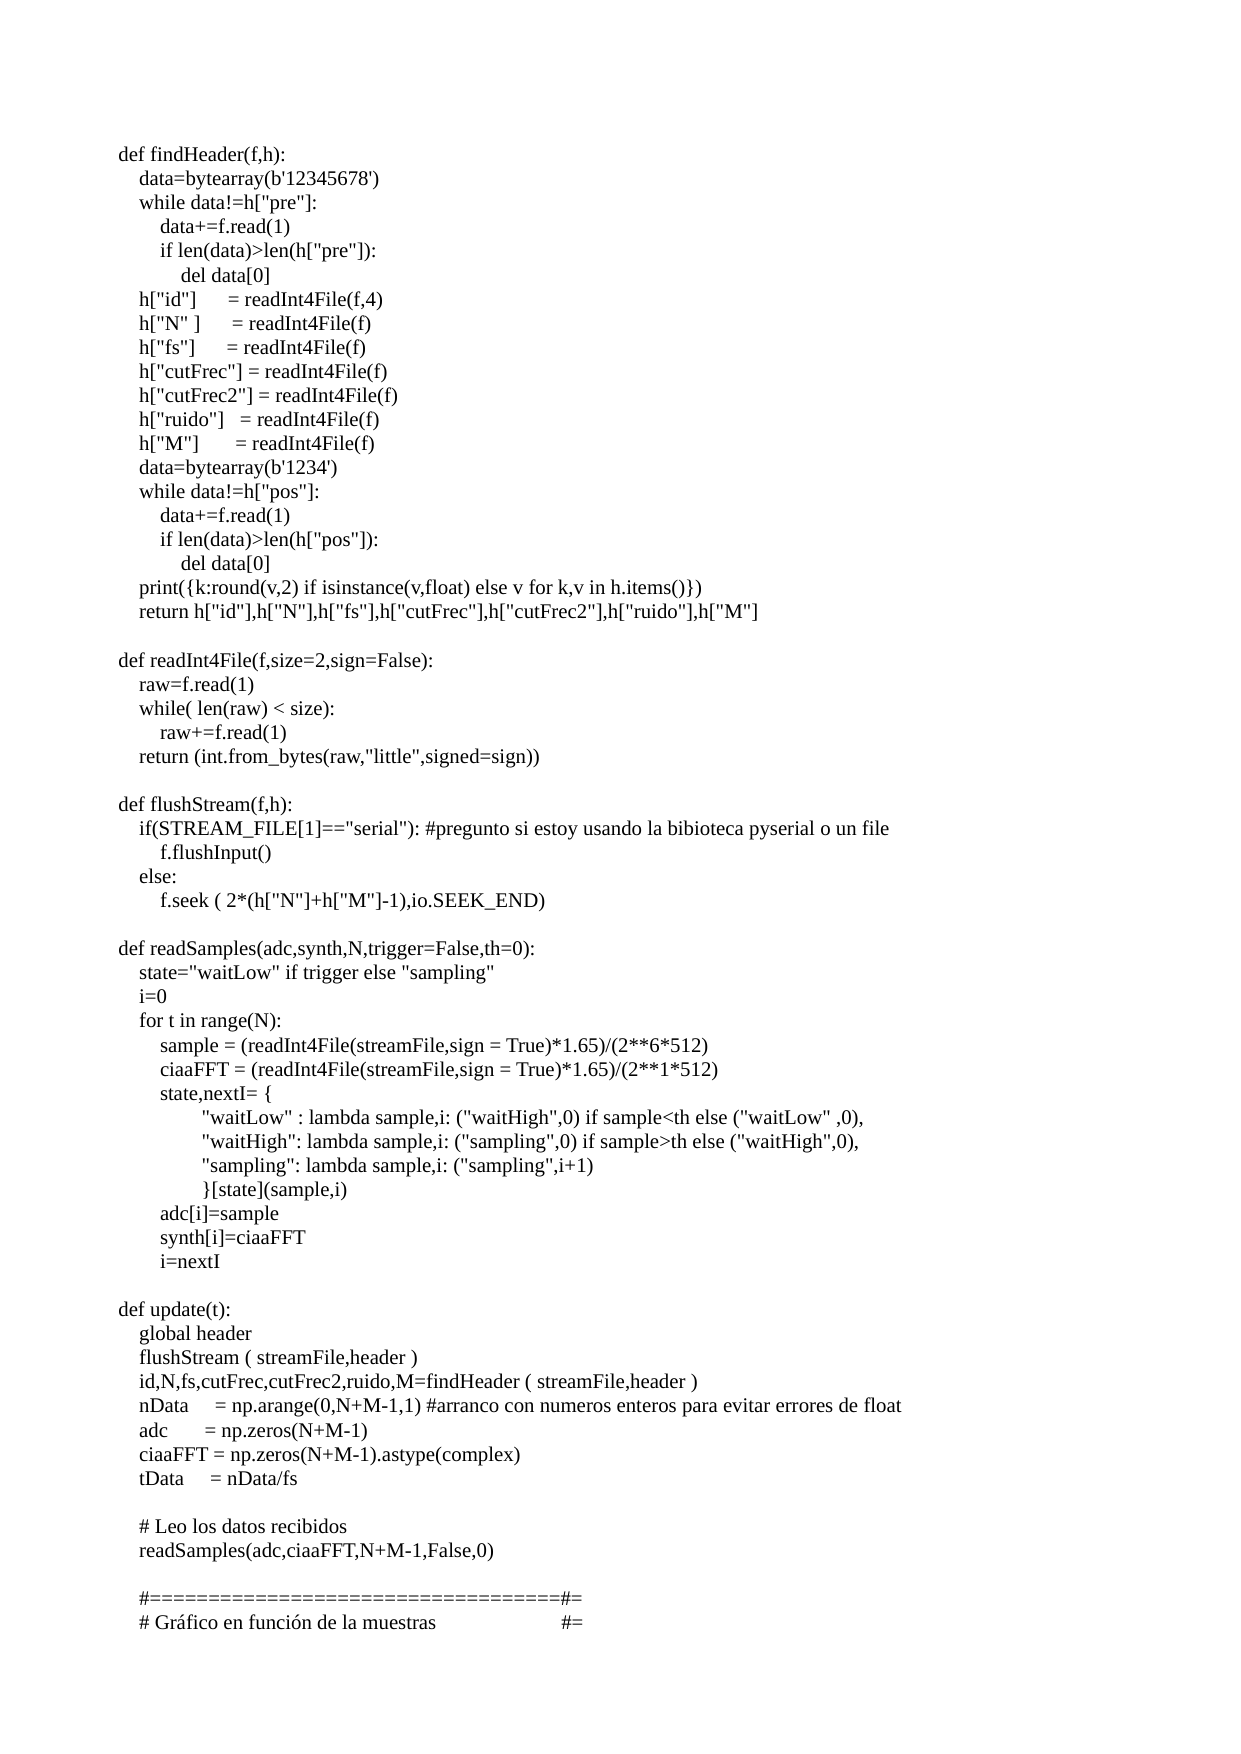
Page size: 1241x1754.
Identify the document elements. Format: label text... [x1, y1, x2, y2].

text def flushStream(f,h): [118, 792, 1122, 816]
text # Gráfico en función de la muestras #= [118, 1610, 1122, 1634]
text raw=f.read(1) [118, 672, 1122, 696]
text while data!=h["pre"]: [118, 190, 1122, 214]
text h["ruido"] = readInt4File(f) [118, 407, 1122, 431]
text state,nextI= { [118, 1081, 1122, 1105]
text f.flushInput() [118, 840, 1122, 864]
text return h["id"],h["N"],h["fs"],h["cutFrec"],h["cutFrec2"],h["ruido"],h["M"] [118, 599, 1122, 623]
text }[state](sample,i) [118, 1177, 1122, 1201]
text global header [118, 1321, 1122, 1345]
text data=bytearray(b'12345678') [118, 166, 1122, 190]
text h["id"] = readInt4File(f,4) [118, 287, 1122, 311]
text data+=f.read(1) [118, 214, 1122, 238]
text sample = (readInt4File(streamFile,sign = True)*1.65)/(2**6*512) [118, 1032, 1122, 1057]
text tData = nData/fs [118, 1466, 1122, 1490]
text adc[i]=sample [118, 1201, 1122, 1225]
text #===================================#= [118, 1586, 1122, 1610]
text h["fs"] = readInt4File(f) [118, 335, 1122, 359]
text return (int.from_bytes(raw,"little",signed=sign)) [118, 744, 1122, 768]
text h["cutFrec2"] = readInt4File(f) [118, 383, 1122, 407]
text for t in range(N): [118, 1008, 1122, 1032]
text state="waitLow" if trigger else "sampling" [118, 960, 1122, 984]
text nData = np.arange(0,N+M-1,1) #arranco con numeros enteros para evitar errores de float [118, 1393, 1122, 1417]
text while data!=h["pos"]: [118, 479, 1122, 503]
text def update(t): [118, 1297, 1122, 1321]
text f.seek ( 2*(h["N"]+h["M"]-1),io.SEEK_END) [118, 888, 1122, 912]
text data+=f.read(1) [118, 503, 1122, 527]
text "waitLow" : lambda sample,i: ("waitHigh",0) if sample<th else ("waitLow" ,0), [118, 1105, 1122, 1129]
text while( len(raw) < size): [118, 696, 1122, 720]
text def readSamples(adc,synth,N,trigger=False,th=0): [118, 936, 1122, 960]
text i=nextI [118, 1249, 1122, 1273]
text if len(data)>len(h["pos"]): [118, 527, 1122, 551]
text raw+=f.read(1) [118, 720, 1122, 744]
text h["cutFrec"] = readInt4File(f) [118, 359, 1122, 383]
text del data[0] [118, 262, 1122, 287]
text # Leo los datos recibidos [118, 1514, 1122, 1538]
text adc = np.zeros(N+M-1) [118, 1417, 1122, 1442]
text ciaaFFT = (readInt4File(streamFile,sign = True)*1.65)/(2**1*512) [118, 1057, 1122, 1081]
text print({k:round(v,2) if isinstance(v,float) else v for k,v in h.items()}) [118, 575, 1122, 599]
text flushStream ( streamFile,header ) [118, 1345, 1122, 1369]
text synth[i]=ciaaFFT [118, 1225, 1122, 1249]
text h["M"] = readInt4File(f) [118, 431, 1122, 455]
text h["N" ] = readInt4File(f) [118, 311, 1122, 335]
text readSamples(adc,ciaaFFT,N+M-1,False,0) [118, 1538, 1122, 1562]
text data=bytearray(b'1234') [118, 455, 1122, 479]
text def findHeader(f,h): [118, 142, 1122, 166]
text else: [118, 864, 1122, 888]
text "waitHigh": lambda sample,i: ("sampling",0) if sample>th else ("waitHigh",0), [118, 1129, 1122, 1153]
text ciaaFFT = np.zeros(N+M-1).astype(complex) [118, 1442, 1122, 1466]
text i=0 [118, 984, 1122, 1008]
text def readInt4File(f,size=2,sign=False): [118, 647, 1122, 672]
text id,N,fs,cutFrec,cutFrec2,ruido,M=findHeader ( streamFile,header ) [118, 1369, 1122, 1393]
text if(STREAM_FILE[1]=="serial"): #pregunto si estoy usando la bibioteca pyserial o un file [118, 816, 1122, 840]
text if len(data)>len(h["pre"]): [118, 238, 1122, 262]
text del data[0] [118, 551, 1122, 575]
text "sampling": lambda sample,i: ("sampling",i+1) [118, 1153, 1122, 1177]
